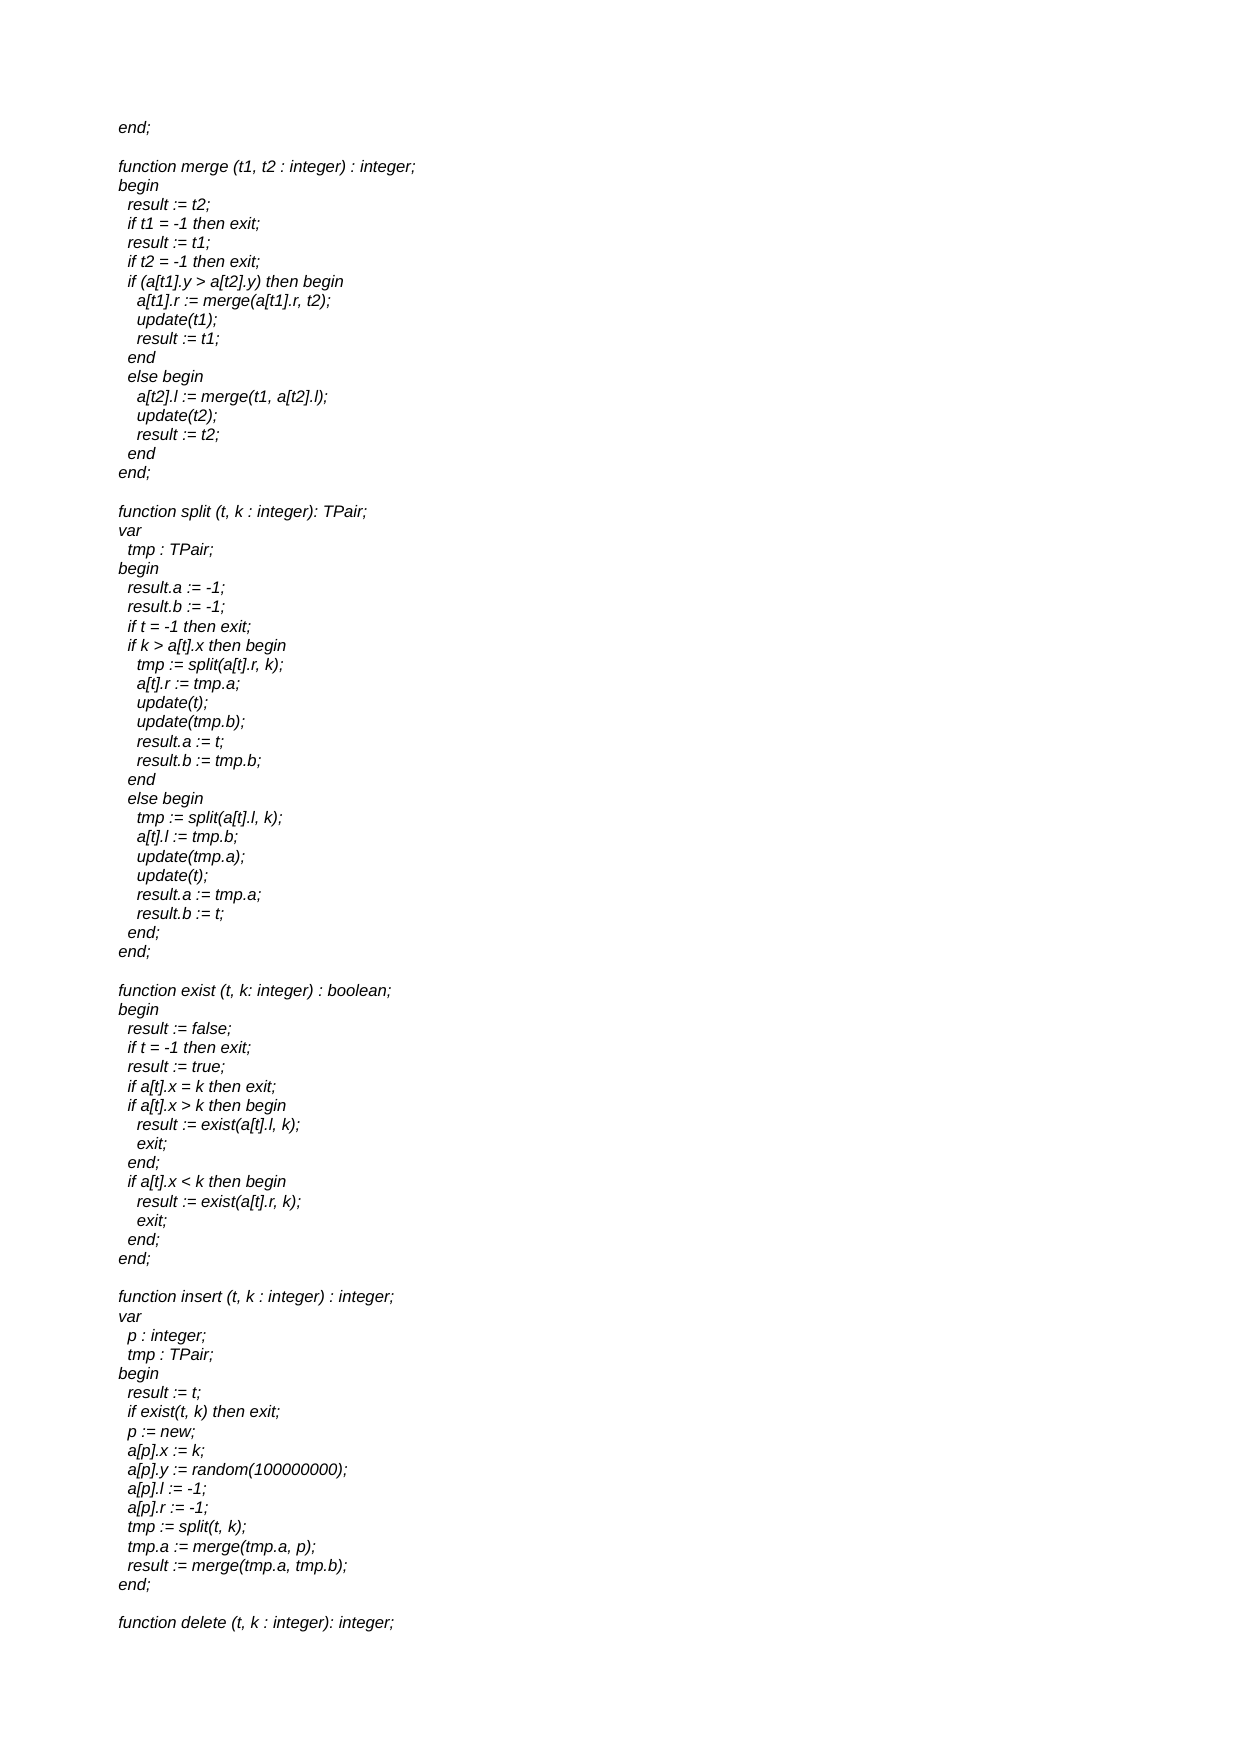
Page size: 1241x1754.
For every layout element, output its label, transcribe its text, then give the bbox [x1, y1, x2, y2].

text tmp := split(a[t].r, k); [118, 655, 1122, 674]
text result := t1; [118, 329, 1122, 348]
text a[p].x := k; [118, 1441, 1122, 1460]
text a[t].r := tmp.a; [118, 674, 1122, 693]
text begin [118, 559, 1122, 578]
text a[p].y := random(100000000); [118, 1460, 1122, 1479]
text if a[t].x = k then exit; [118, 1076, 1122, 1096]
text if a[t].x > k then begin [118, 1096, 1122, 1115]
text a[p].r := -1; [118, 1498, 1122, 1517]
text a[t2].l := merge(t1, a[t2].l); [118, 386, 1122, 406]
text result := t2; [118, 425, 1122, 444]
text function split (t, k : integer): TPair; [118, 501, 1122, 521]
text if t = -1 then exit; [118, 1038, 1122, 1057]
text result := true; [118, 1057, 1122, 1076]
text update(tmp.b); [118, 712, 1122, 731]
text a[t1].r := merge(a[t1].r, t2); [118, 291, 1122, 310]
text result := merge(tmp.a, tmp.b); [118, 1556, 1122, 1575]
text result := false; [118, 1019, 1122, 1038]
text tmp : TPair; [118, 1345, 1122, 1364]
text result := exist(a[t].l, k); [118, 1115, 1122, 1134]
text end [118, 770, 1122, 789]
text var [118, 1306, 1122, 1326]
text end [118, 444, 1122, 463]
text tmp : TPair; [118, 540, 1122, 559]
text update(t1); [118, 310, 1122, 329]
text begin [118, 1364, 1122, 1383]
text result.a := tmp.a; [118, 885, 1122, 904]
text result := exist(a[t].r, k); [118, 1191, 1122, 1211]
text end; [118, 1153, 1122, 1172]
text var [118, 521, 1122, 540]
text p := new; [118, 1421, 1122, 1441]
text if a[t].x < k then begin [118, 1172, 1122, 1191]
text if t2 = -1 then exit; [118, 252, 1122, 271]
text update(t); [118, 693, 1122, 712]
text tmp.a := merge(tmp.a, p); [118, 1536, 1122, 1556]
text end; [118, 923, 1122, 942]
text p : integer; [118, 1326, 1122, 1345]
text end; [118, 1575, 1122, 1594]
text function exist (t, k: integer) : boolean; [118, 981, 1122, 1000]
text a[p].l := -1; [118, 1479, 1122, 1498]
text exit; [118, 1211, 1122, 1230]
text result := t; [118, 1383, 1122, 1402]
text end [118, 348, 1122, 367]
text end; [118, 1249, 1122, 1268]
text result.b := tmp.b; [118, 751, 1122, 770]
text tmp := split(t, k); [118, 1517, 1122, 1536]
text update(t); [118, 866, 1122, 885]
text end; [118, 118, 1122, 137]
text begin [118, 176, 1122, 195]
text end; [118, 1230, 1122, 1249]
text update(t2); [118, 406, 1122, 425]
text tmp := split(a[t].l, k); [118, 808, 1122, 827]
text result.a := -1; [118, 578, 1122, 597]
text if t = -1 then exit; [118, 616, 1122, 636]
text else begin [118, 367, 1122, 386]
text result.a := t; [118, 731, 1122, 751]
text exit; [118, 1134, 1122, 1153]
text end; [118, 942, 1122, 961]
text function merge (t1, t2 : integer) : integer; [118, 156, 1122, 176]
text update(tmp.a); [118, 846, 1122, 866]
text else begin [118, 789, 1122, 808]
text if k > a[t].x then begin [118, 636, 1122, 655]
text result.b := -1; [118, 597, 1122, 616]
text if exist(t, k) then exit; [118, 1402, 1122, 1421]
text if t1 = -1 then exit; [118, 214, 1122, 233]
text result := t1; [118, 233, 1122, 252]
text function delete (t, k : integer): integer; [118, 1613, 1122, 1632]
text function insert (t, k : integer) : integer; [118, 1287, 1122, 1306]
text result.b := t; [118, 904, 1122, 923]
text result := t2; [118, 195, 1122, 214]
text a[t].l := tmp.b; [118, 827, 1122, 846]
text if (a[t1].y > a[t2].y) then begin [118, 271, 1122, 291]
text begin [118, 1000, 1122, 1019]
text end; [118, 463, 1122, 482]
